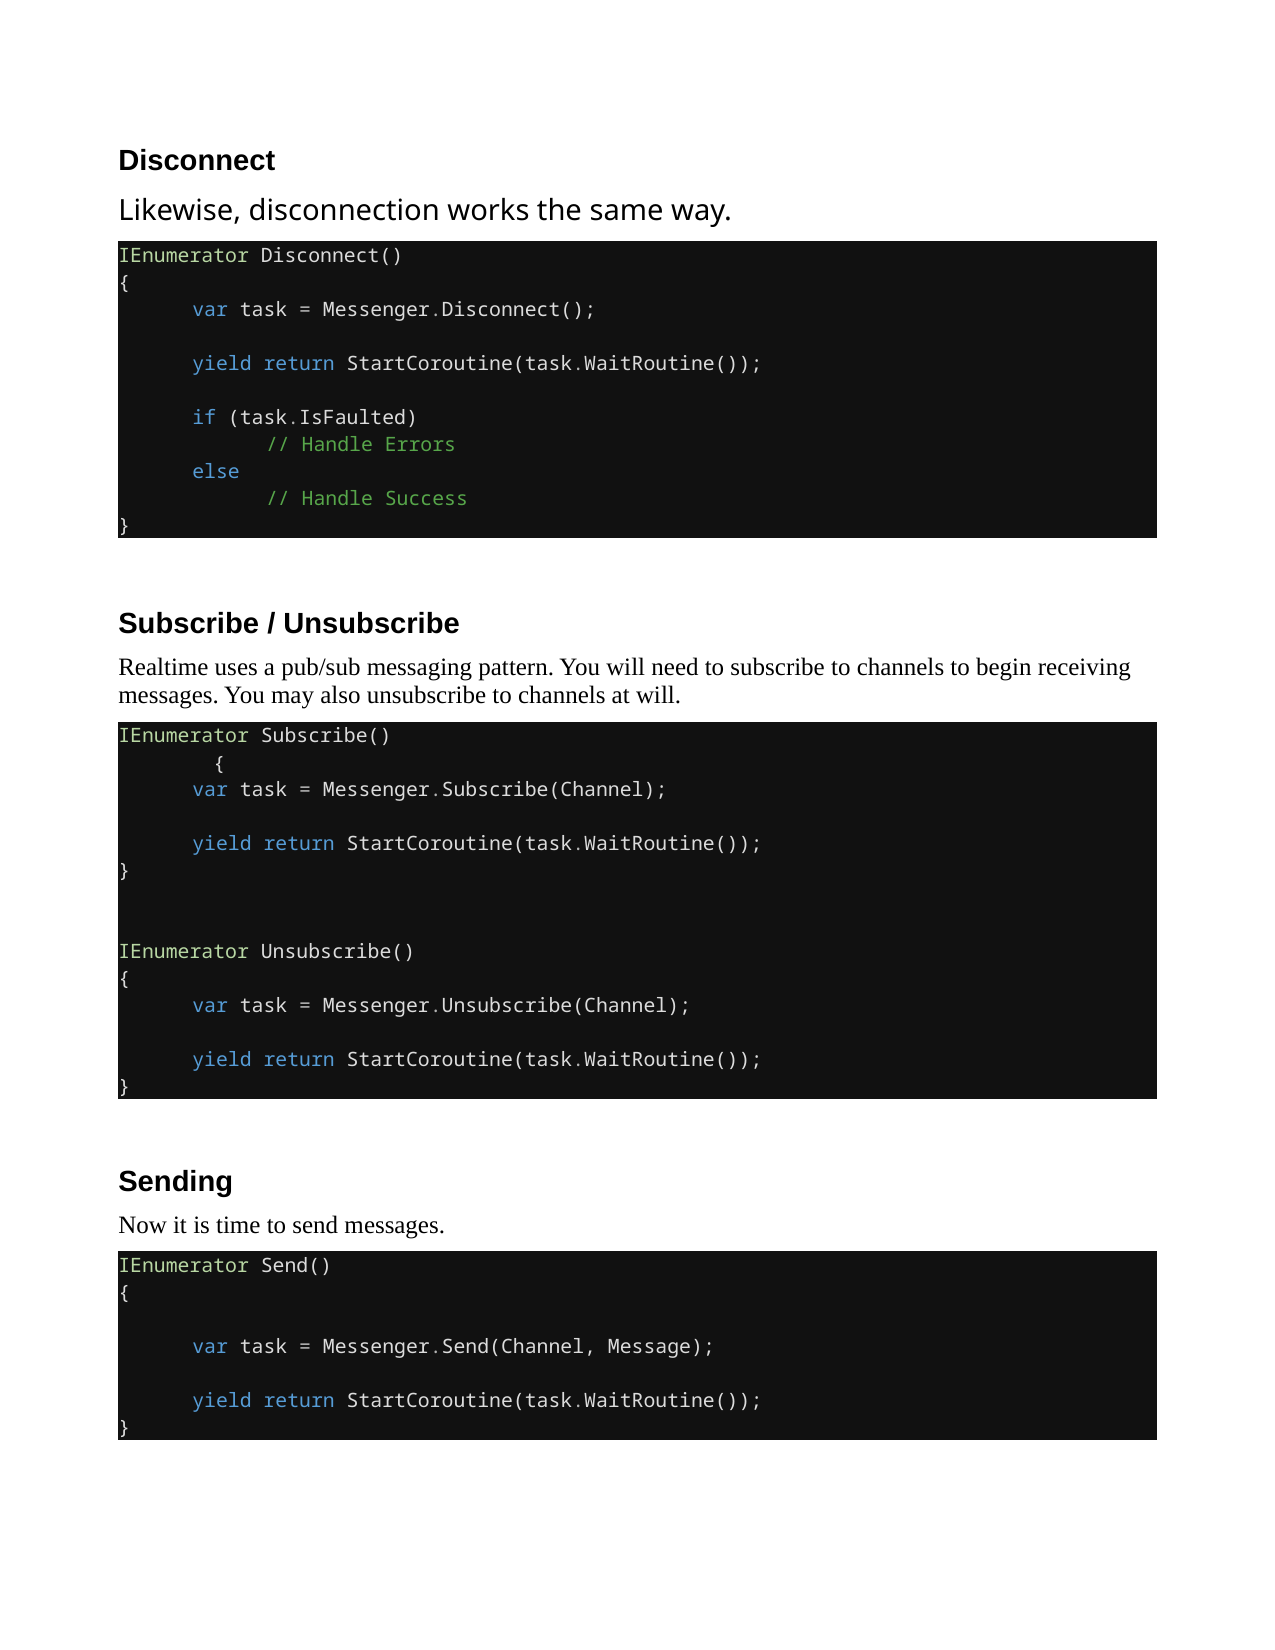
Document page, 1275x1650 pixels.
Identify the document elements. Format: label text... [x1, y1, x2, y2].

text yield return StartCoroutine(task.WaitRoutine()); [118, 830, 1157, 857]
text IEnumerator Send() [118, 1251, 1157, 1278]
subtitle Disconnect [118, 143, 1157, 177]
text } [118, 511, 1157, 538]
text } [118, 1413, 1157, 1440]
text } [118, 1072, 1157, 1099]
text } [118, 857, 1157, 884]
text { [118, 1278, 1157, 1305]
text if (task.IsFaulted) [118, 403, 1157, 430]
subtitle Sending [118, 1164, 1157, 1198]
text { [118, 268, 1157, 295]
text { [118, 749, 1157, 776]
text var task = Messenger.Unsubscribe(Channel); [118, 992, 1157, 1018]
text // Handle Errors [118, 430, 1157, 457]
text { [118, 964, 1157, 992]
text var task = Messenger.Send(Channel, Message); [118, 1332, 1157, 1359]
text Realtime uses a pub/sub messaging pattern. You will need to subscribe to channels to begin receiving messages. You may also unsubscribe to channels at will. [118, 652, 1157, 709]
subtitle Subscribe / Unsubscribe [118, 606, 1157, 639]
text else [118, 457, 1157, 484]
text Likewise, disconnection works the same way. [118, 189, 1157, 229]
text yield return StartCoroutine(task.WaitRoutine()); [118, 1046, 1157, 1072]
text yield return StartCoroutine(task.WaitRoutine()); [118, 349, 1157, 376]
text IEnumerator Subscribe() [118, 722, 1157, 749]
text var task = Messenger.Subscribe(Channel); [118, 776, 1157, 803]
text IEnumerator Unsubscribe() [118, 938, 1157, 964]
text yield return StartCoroutine(task.WaitRoutine()); [118, 1386, 1157, 1413]
text Now it is time to send messages. [118, 1210, 1157, 1239]
text var task = Messenger.Disconnect(); [118, 295, 1157, 322]
text IEnumerator Disconnect() [118, 241, 1157, 268]
text // Handle Success [118, 484, 1157, 511]
